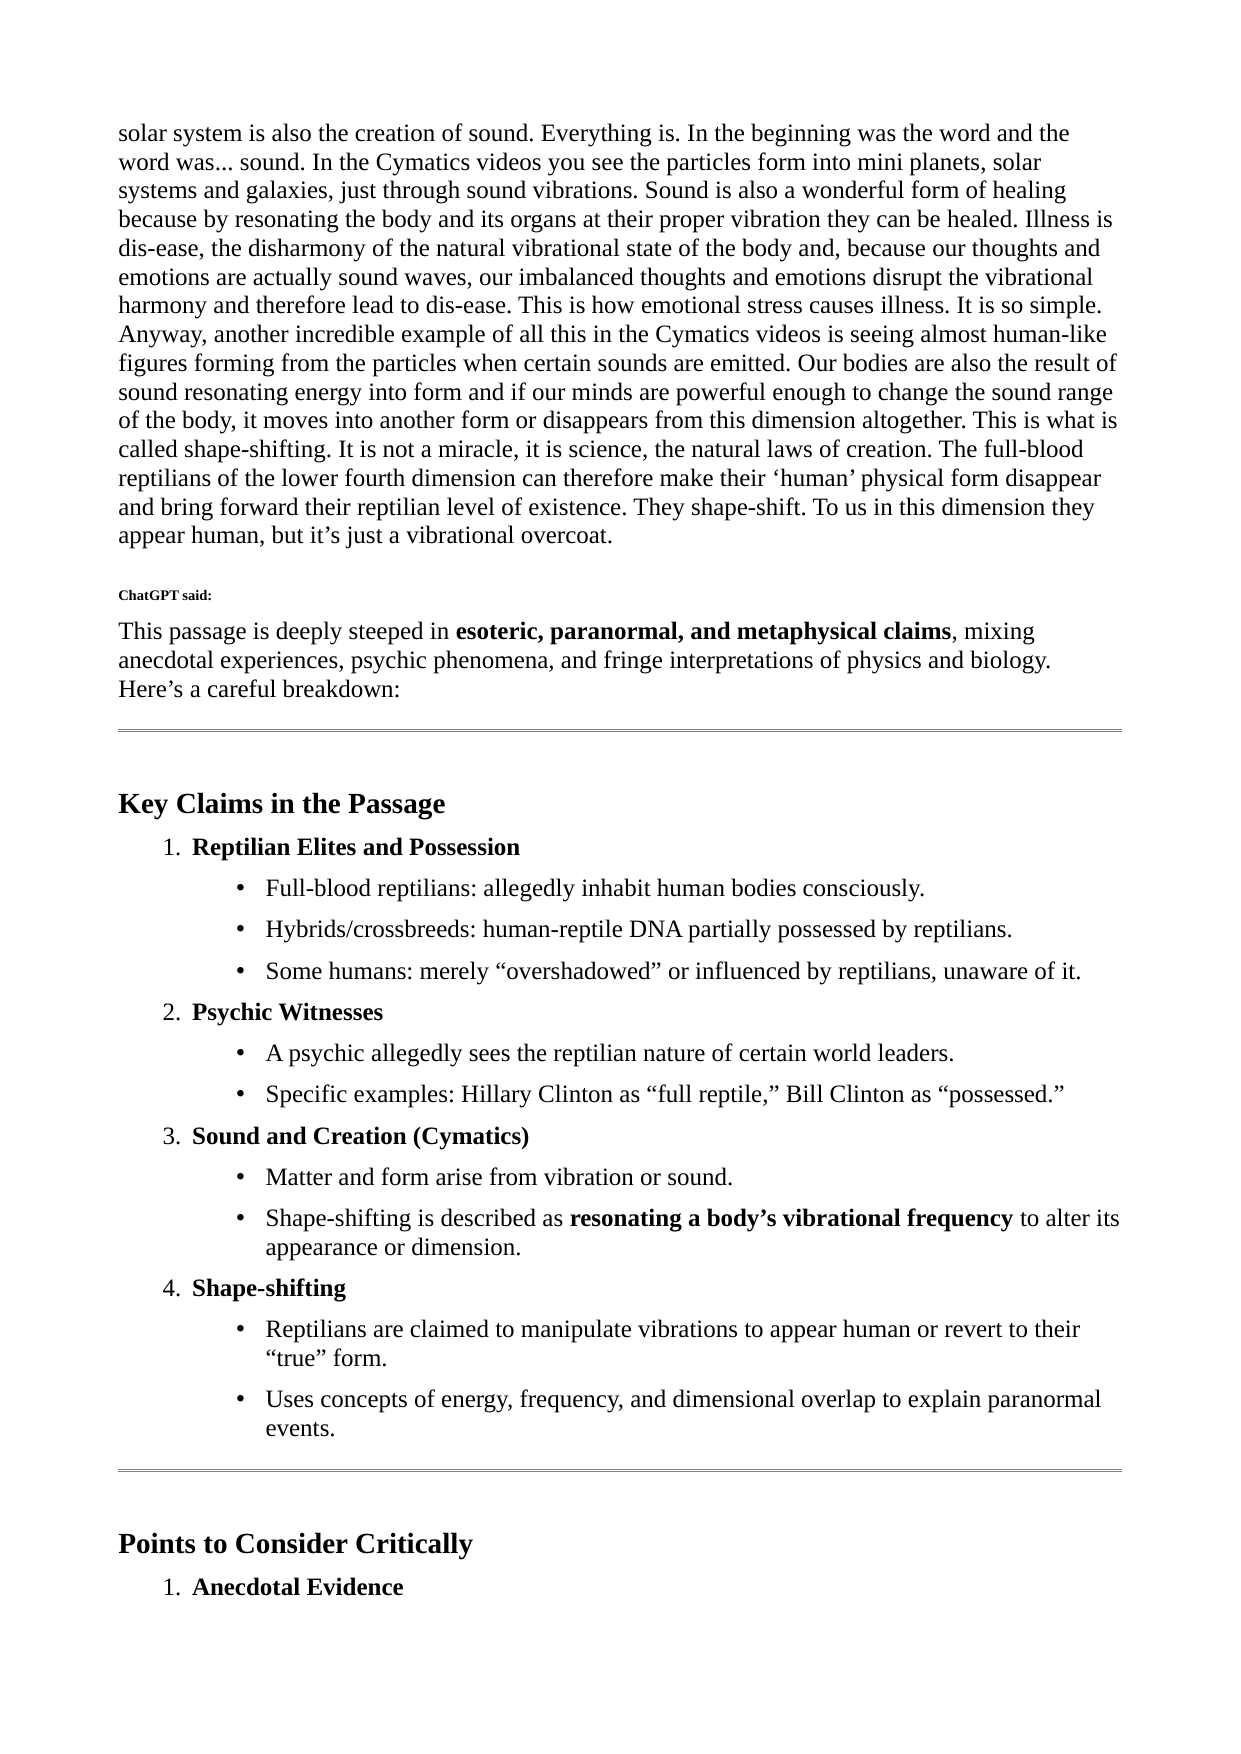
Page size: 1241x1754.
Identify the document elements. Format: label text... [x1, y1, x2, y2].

subtitle Points to Consider Critically [118, 1526, 1122, 1559]
list Specific examples: Hillary Clinton as “full reptile,” Bill Clinton as “possessed.” [236, 1079, 1122, 1108]
text This passage is deeply steeped in esoteric, paranormal, and metaphysical claims, mixing anecdotal experiences, psychic phenomena, and fringe interpretations of physics and biology. Here’s a careful breakdown: [118, 616, 1122, 702]
list Sound and Creation (Cymatics) [162, 1121, 1122, 1149]
subtitle ChatGPT said: [118, 587, 1122, 604]
list Some humans: merely “overshadowed” or influenced by reptilians, unaware of it. [236, 956, 1122, 984]
list Reptilians are claimed to manipulate vibrations to appear human or revert to their “true” form. [236, 1314, 1122, 1372]
list Hybrids/crossbreeds: human-reptile DNA partially possessed by reptilians. [236, 914, 1122, 943]
subtitle Key Claims in the Passage [118, 786, 1122, 819]
text solar system is also the creation of sound. Everything is. In the beginning was the word and the word was... sound. In the Cymatics videos you see the particles form into mini planets, solar systems and galaxies, just through sound vibrations. Sound is also a wonderful form of healing because by resonating the body and its organs at their proper vibration they can be healed. Illness is dis-ease, the disharmony of the natural vibrational state of the body and, because our thoughts and emotions are actually sound waves, our imbalanced thoughts and emotions disrupt the vibrational harmony and therefore lead to dis-ease. This is how emotional stress causes illness. It is so simple. Anyway, another incredible example of all this in the Cymatics videos is seeing almost human-like figures forming from the particles when certain sounds are emitted. Our bodies are also the result of sound resonating energy into form and if our minds are powerful enough to change the sound range of the body, it moves into another form or disappears from this dimension altogether. This is what is called shape-shifting. It is not a miracle, it is science, the natural laws of creation. The full-blood reptilians of the lower fourth dimension can therefore make their ‘human’ physical form disappear and bring forward their reptilian level of existence. They shape-shift. To us in this dimension they appear human, but it’s just a vibrational overcoat. [118, 118, 1122, 549]
list Shape-shifting [162, 1273, 1122, 1302]
list Anecdotal Evidence [162, 1572, 1122, 1601]
list Uses concepts of energy, frequency, and dimensional overlap to explain paranormal events. [236, 1384, 1122, 1442]
list Shape-shifting is described as resonating a body’s vibrational frequency to alter its appearance or dimension. [236, 1203, 1122, 1261]
list Matter and form arise from vibration or sound. [236, 1162, 1122, 1191]
list Full-blood reptilians: allegedly inhabit human bodies consciously. [236, 873, 1122, 902]
list Reptilian Elites and Possession [162, 832, 1122, 861]
list A psychic allegedly sees the reptilian nature of certain world leaders. [236, 1038, 1122, 1067]
list Psychic Witnesses [162, 997, 1122, 1026]
